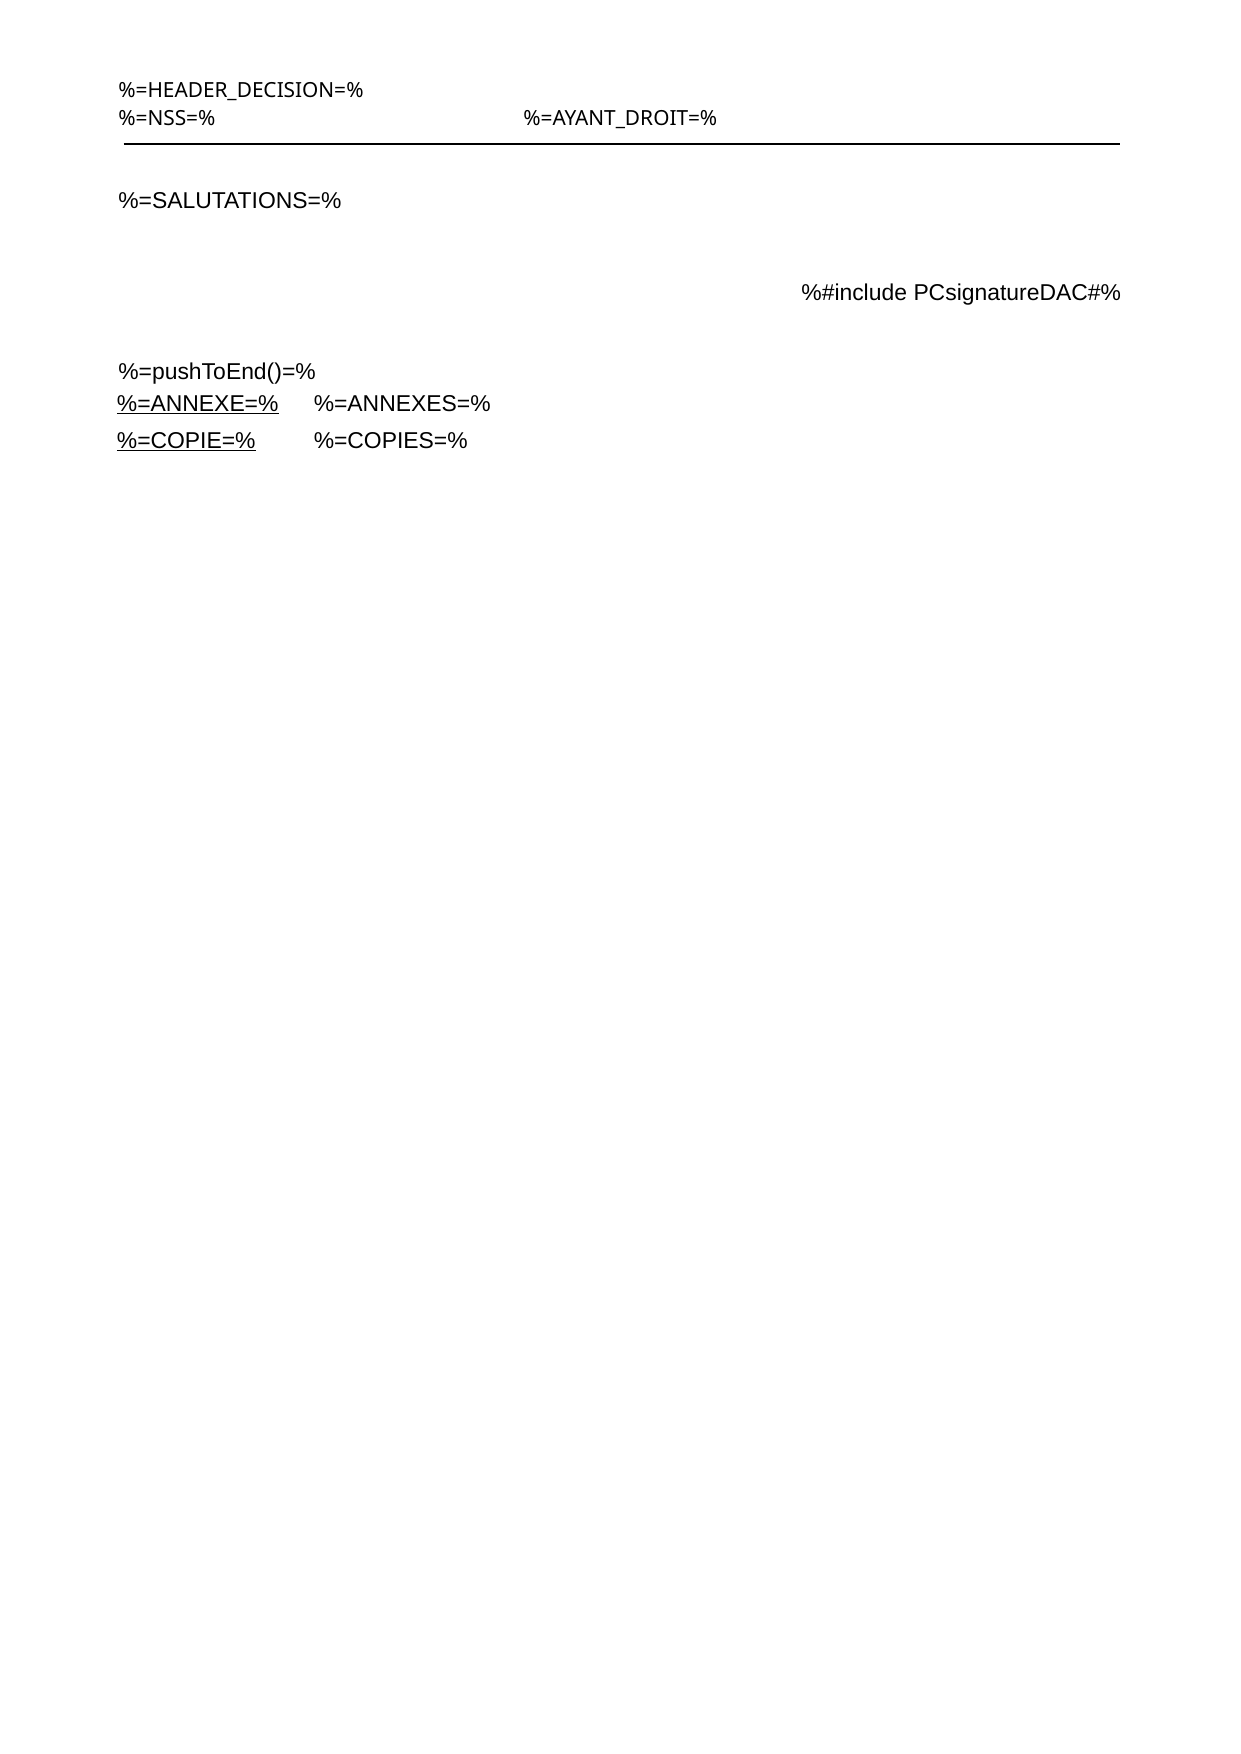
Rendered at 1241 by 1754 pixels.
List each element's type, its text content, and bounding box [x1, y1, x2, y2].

table_cell %=COPIES=% [315, 422, 1122, 459]
text %=SALUTATIONS=% [118, 187, 1182, 213]
table_header %=ANNEXES=% [315, 384, 1122, 422]
table_cell %=COPIE=% [118, 422, 315, 459]
table_header %=ANNEXE=% [118, 384, 315, 422]
text %#include PCsignatureDAC#% [118, 278, 1182, 305]
text %=pushToEnd()=% [118, 358, 1182, 384]
